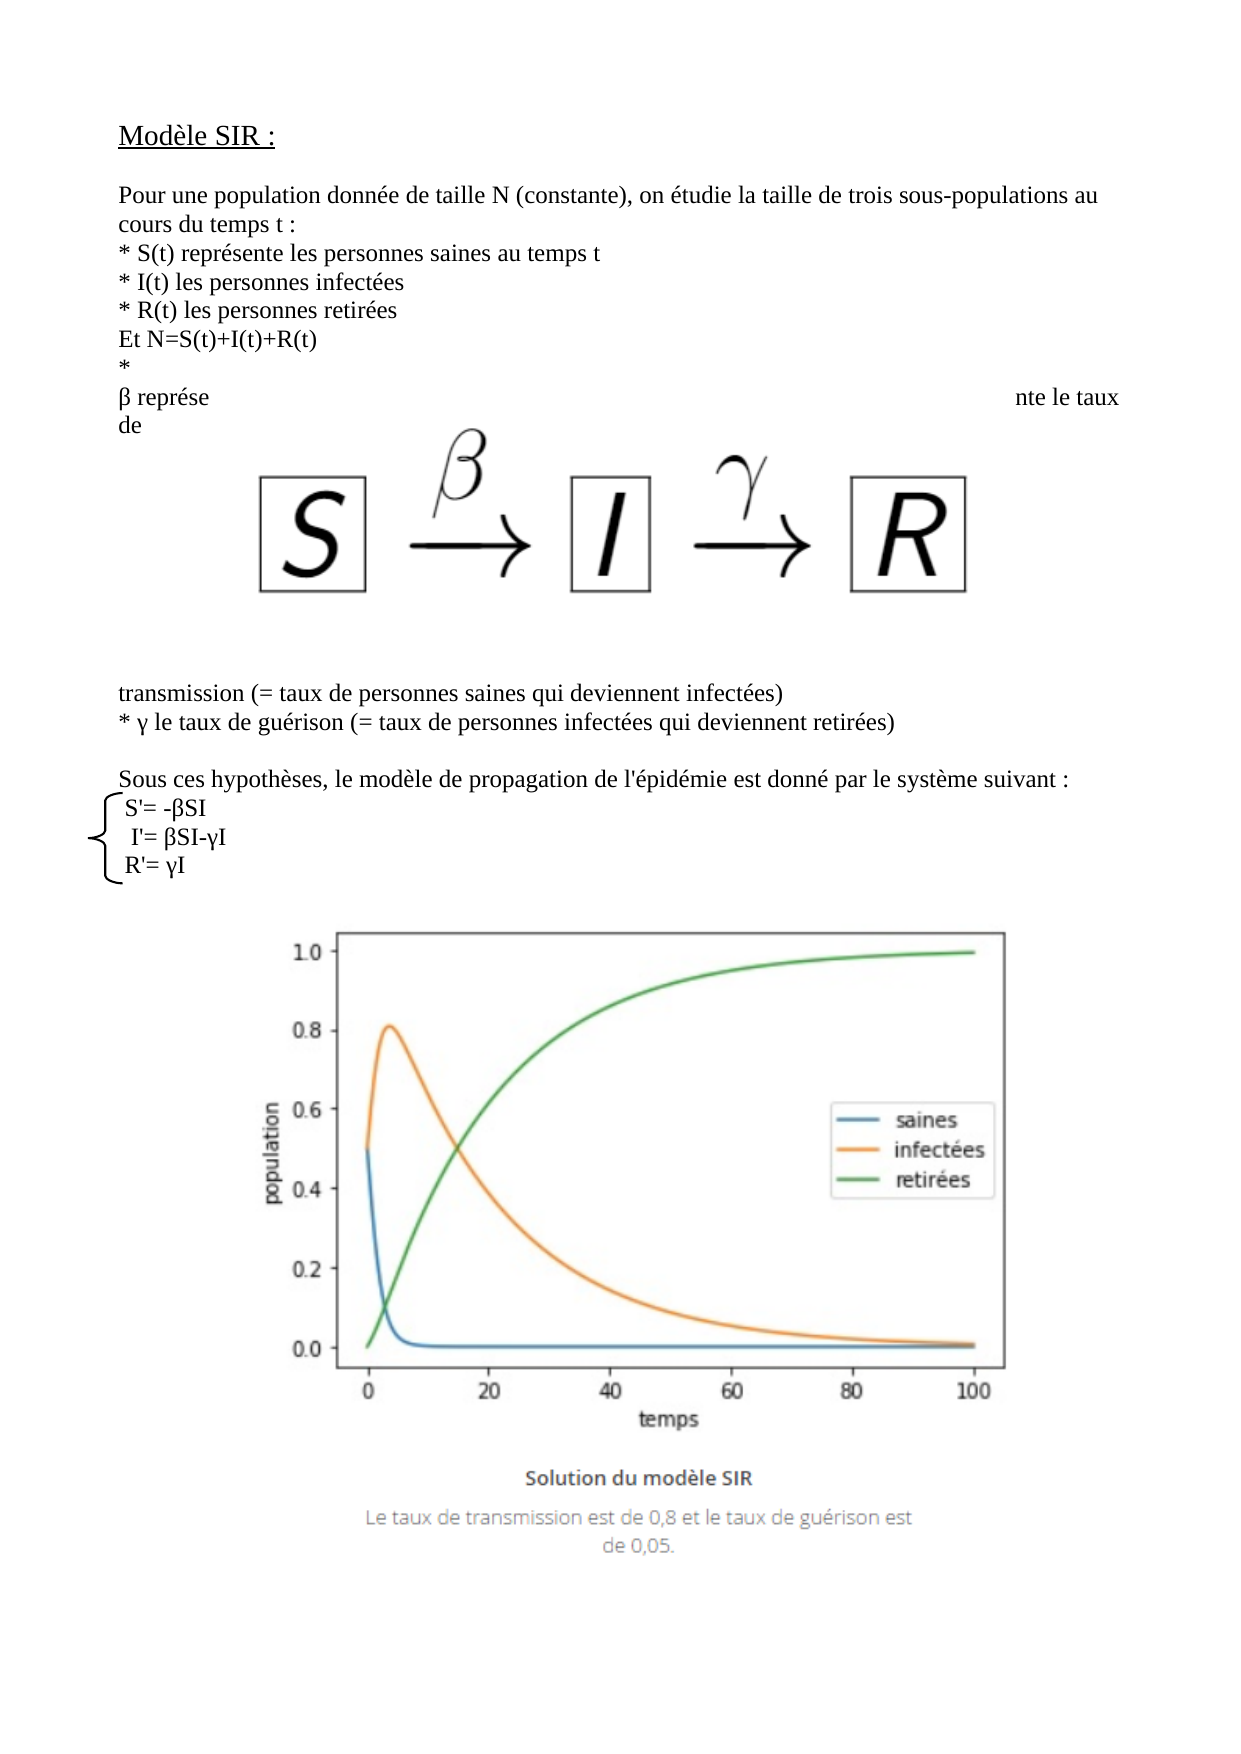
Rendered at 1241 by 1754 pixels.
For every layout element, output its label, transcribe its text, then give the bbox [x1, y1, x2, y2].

text Et N=S(t)+I(t)+R(t) [118, 324, 1122, 353]
text S'= -βSI [118, 793, 1122, 822]
text Sous ces hypothèses, le modèle de propagation de l'épidémie est donné par le système suivant : [118, 764, 1122, 793]
text Pour une population donnée de taille N (constante), on étudie la taille de trois sous-populations au cours du temps t : [118, 180, 1122, 238]
picture [253, 913, 1039, 1567]
text Modèle SIR : [118, 118, 1122, 152]
text * β représente le taux de transmission (= taux de personnes saines qui deviennent infectées) [118, 353, 1122, 707]
text R'= γI [118, 851, 1122, 879]
text * γ le taux de guérison (= taux de personnes infectées qui deviennent retirées) [118, 707, 1122, 736]
text * S(t) représente les personnes saines au temps t [118, 238, 1122, 267]
text * R(t) les personnes retirées [118, 295, 1122, 324]
text I'= βSI-γI [118, 822, 1122, 851]
picture [218, 378, 1015, 678]
text * I(t) les personnes infectées [118, 267, 1122, 295]
